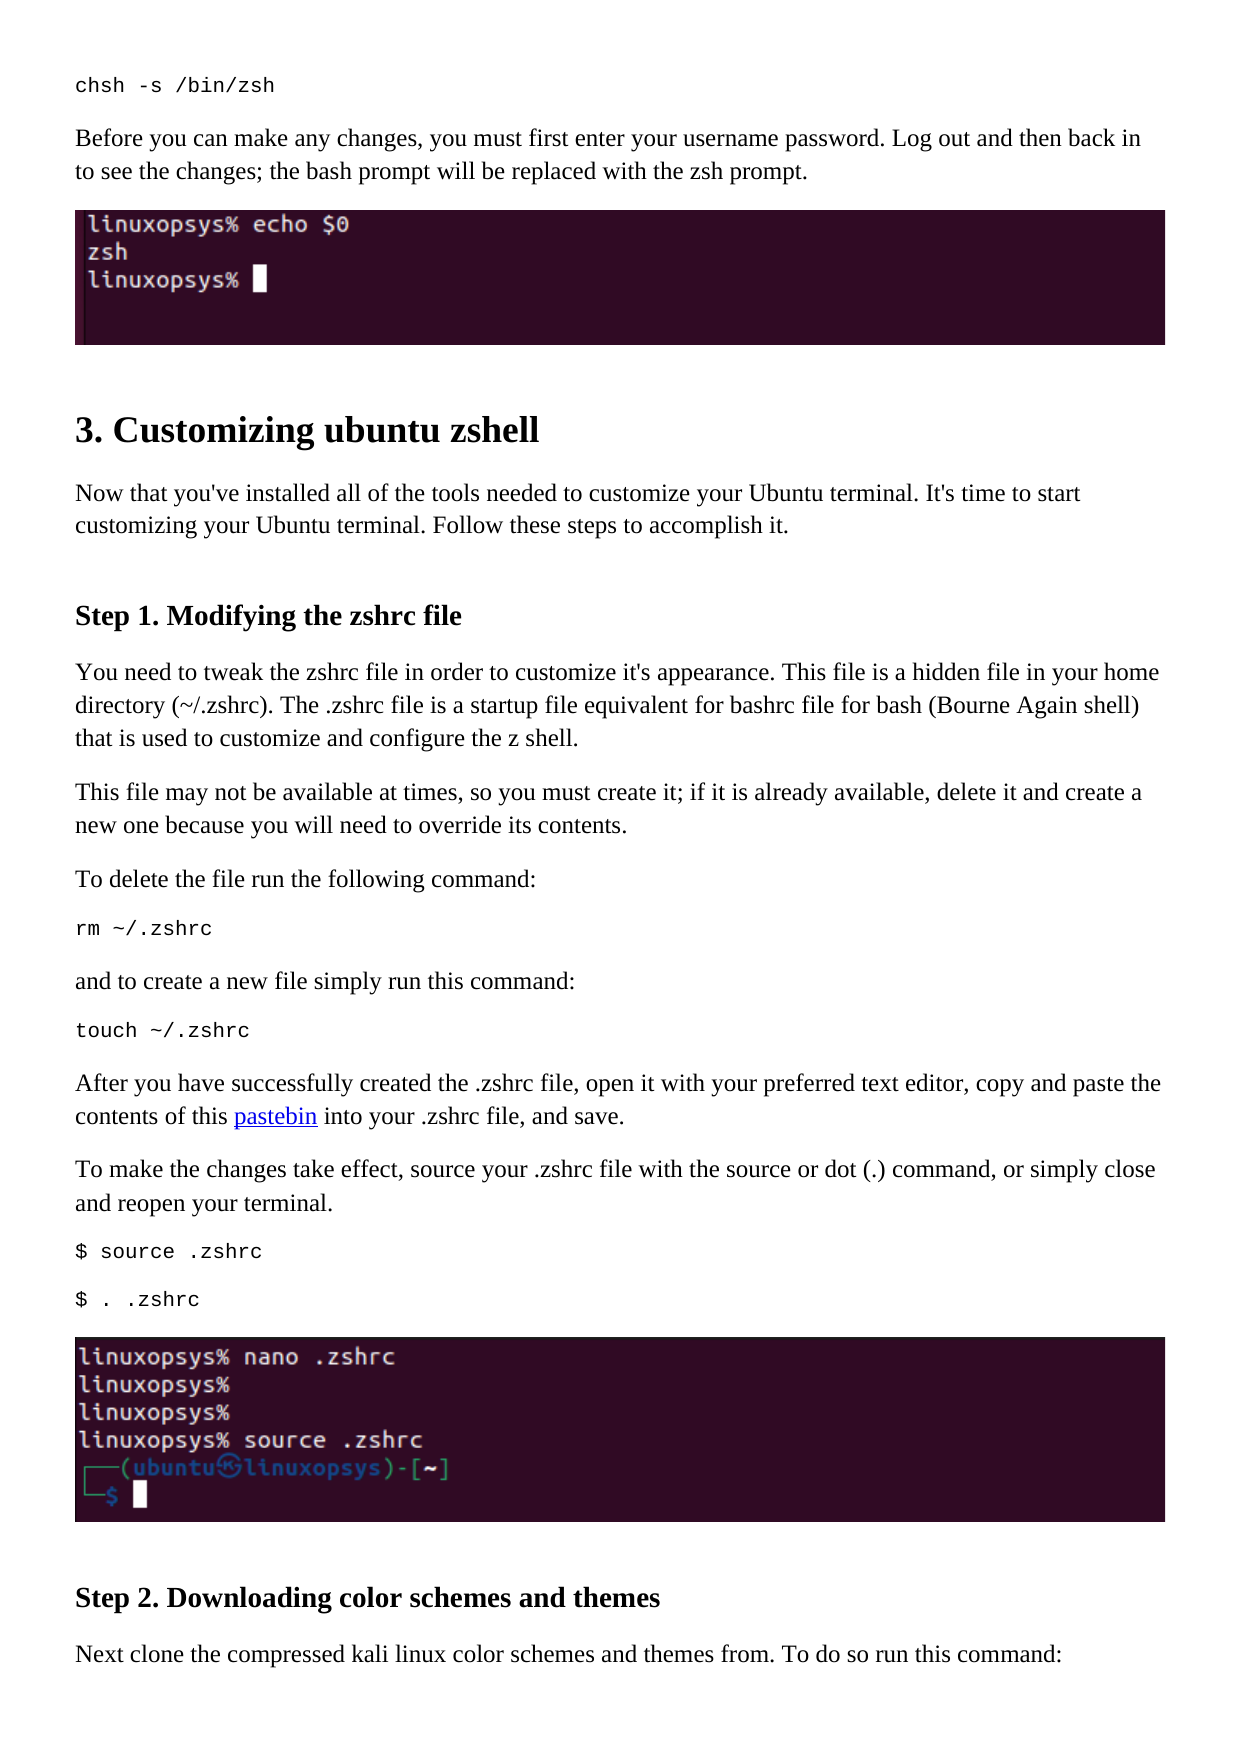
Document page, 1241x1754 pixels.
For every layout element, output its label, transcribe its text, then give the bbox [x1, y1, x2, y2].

text Next clone the compressed kali linux color schemes and themes from. To do so run this command: [75, 1639, 1165, 1668]
text 3. Customizing ubuntu zshell [75, 407, 1165, 450]
text After you have successfully created the .zshrc file, open it with your preferred text editor, copy and paste the contents of this pastebin into your .zshrc file, and save. [75, 1068, 1165, 1129]
text Before you can make any changes, you must first enter your username password. Log out and then back in to see the changes; the bash prompt will be replaced with the zsh prompt. [75, 123, 1165, 185]
text chsh -s /bin/zsh [75, 75, 1165, 99]
text Step 2. Downloading color schemes and themes [75, 1580, 1165, 1613]
text $ source .zshrc [75, 1241, 1165, 1265]
picture [75, 1337, 1166, 1522]
text and to create a new file simply run this command: [75, 966, 1165, 994]
text You need to tweak the zshrc file in order to customize it's appearance. This file is a hidden file in your home directory (~/.zshrc). The .zshrc file is a startup file equivalent for bashrc file for bash (Bourne Again shell) that is used to customize and configure the z shell. [75, 657, 1165, 752]
text $ . .zshrc [75, 1289, 1165, 1313]
text This file may not be available at times, so you must create it; if it is already available, delete it and create a new one because you will need to override its contents. [75, 777, 1165, 839]
text Now that you've installed all of the tools needed to customize your Ubuntu terminal. It's time to start customizing your Ubuntu terminal. Follow these steps to accomplish it. [75, 478, 1165, 539]
picture [75, 210, 1166, 345]
text To make the changes take effect, source your .zshrc file with the source or dot (.) command, or simply close and reopen your terminal. [75, 1154, 1165, 1216]
text touch ~/.zshrc [75, 1020, 1165, 1043]
text rm ~/.zshrc [75, 918, 1165, 941]
text Step 1. Modifying the zshrc file [75, 598, 1165, 631]
text To delete the file run the following command: [75, 864, 1165, 893]
